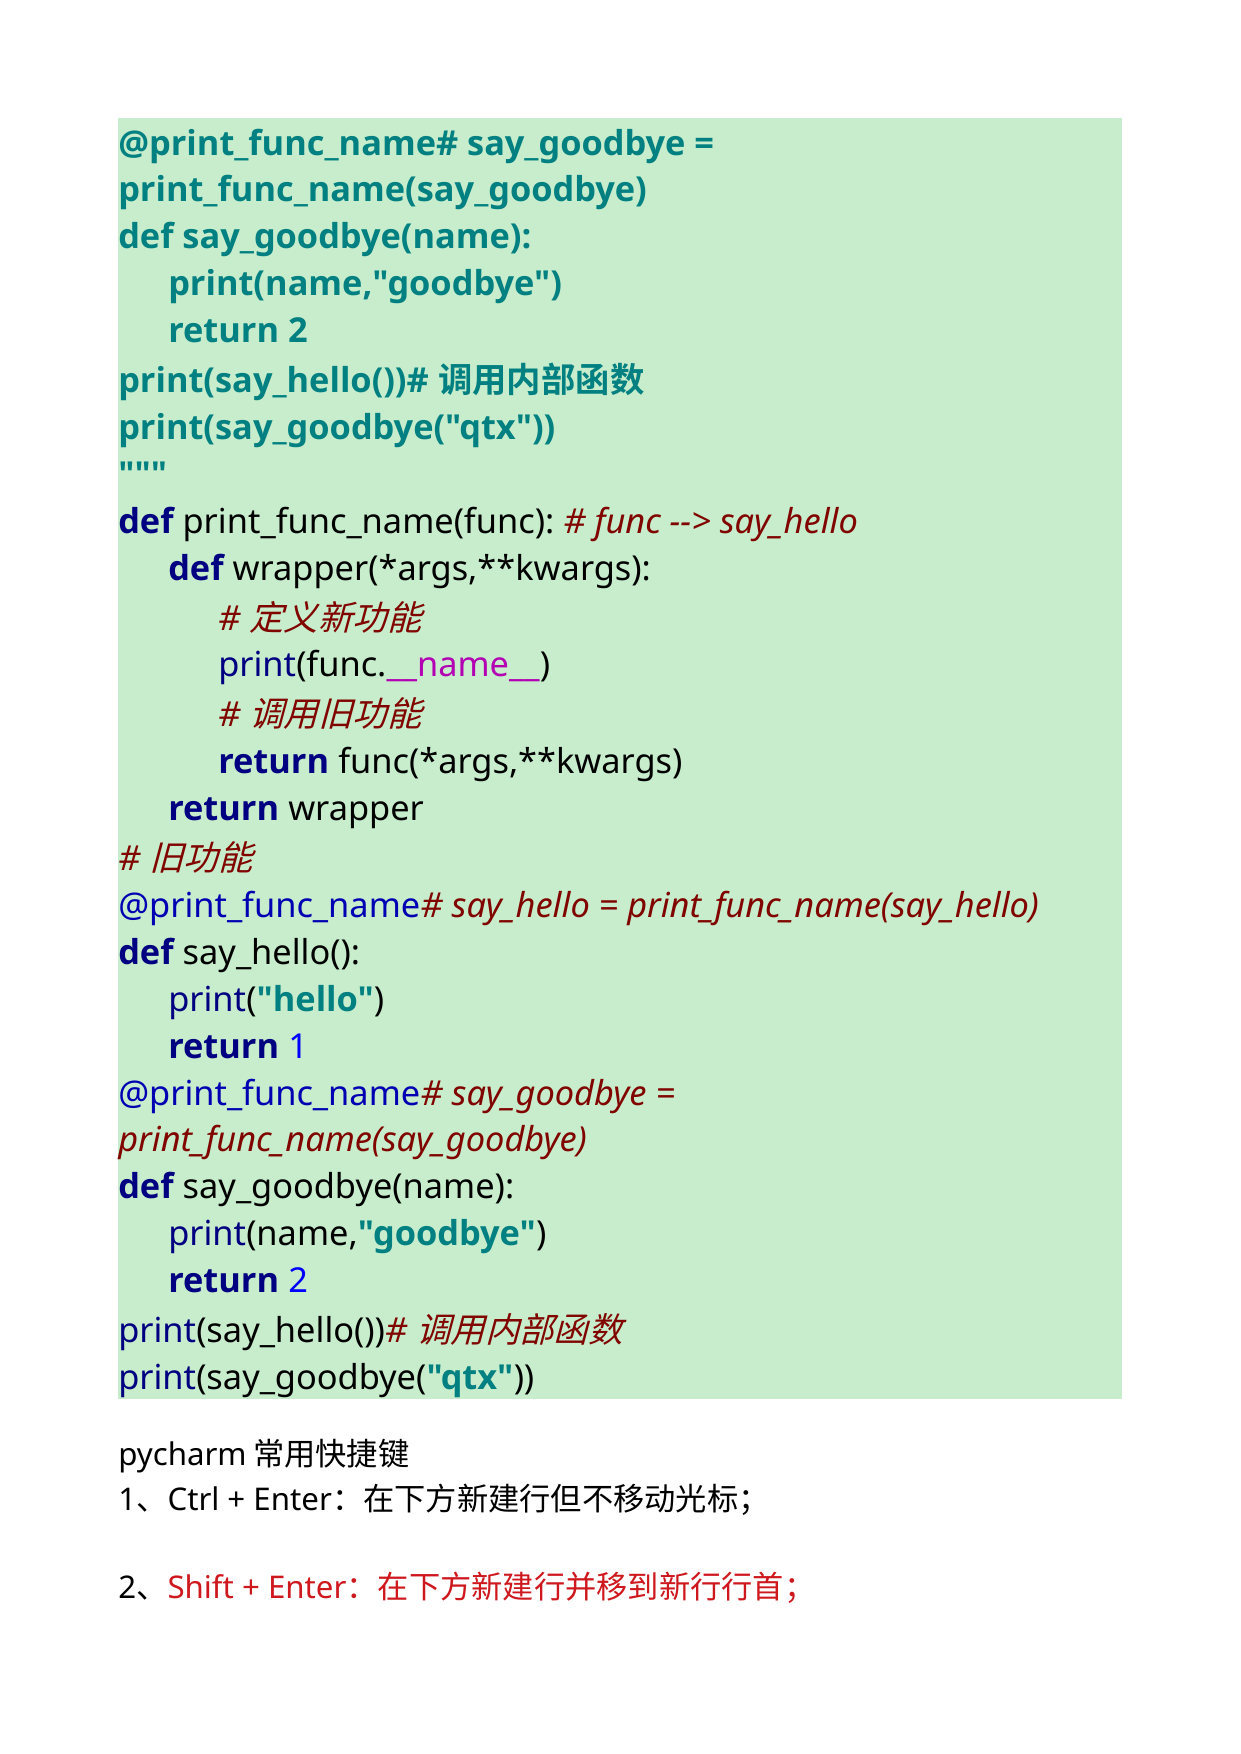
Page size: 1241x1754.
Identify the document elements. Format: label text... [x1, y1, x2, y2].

text return 2 [118, 306, 1122, 352]
text return wrapper [118, 784, 1122, 831]
text def print_func_name(func): # func --> say_hello [118, 496, 1122, 543]
text print(name,"goodbye") [118, 259, 1122, 306]
text def wrapper(*args,**kwargs): [118, 543, 1122, 590]
text # 调用旧功能 [118, 687, 1122, 737]
text print(say_hello())# 调用内部函数 [118, 1302, 1122, 1352]
text print(func.__name__) [118, 640, 1122, 687]
text pycharm常用快捷键 [118, 1429, 1122, 1474]
text # 定义新功能 [118, 590, 1122, 640]
text print("hello") [118, 974, 1122, 1021]
text # 旧功能 [118, 831, 1122, 881]
text print(name,"goodbye") [118, 1209, 1122, 1256]
text 1、Ctrl + Enter：在下方新建行但不移动光标； [118, 1474, 1122, 1520]
text @print_func_name# say_goodbye = print_func_name(say_goodbye) [118, 118, 1122, 212]
text print(say_hello())# 调用内部函数 [118, 352, 1122, 402]
text def say_goodbye(name): [118, 212, 1122, 259]
text print(say_goodbye("qtx")) [118, 1352, 1122, 1399]
text return func(*args,**kwargs) [118, 737, 1122, 784]
text @print_func_name# say_hello = print_func_name(say_hello) [118, 881, 1122, 927]
text def say_hello(): [118, 927, 1122, 974]
text 2、Shift + Enter：在下方新建行并移到新行行首； [118, 1562, 1122, 1608]
text return 1 [118, 1021, 1122, 1068]
text print(say_goodbye("qtx")) [118, 402, 1122, 449]
text return 2 [118, 1256, 1122, 1302]
text @print_func_name# say_goodbye = print_func_name(say_goodbye) [118, 1068, 1122, 1162]
text def say_goodbye(name): [118, 1162, 1122, 1209]
text """ [118, 449, 1122, 496]
